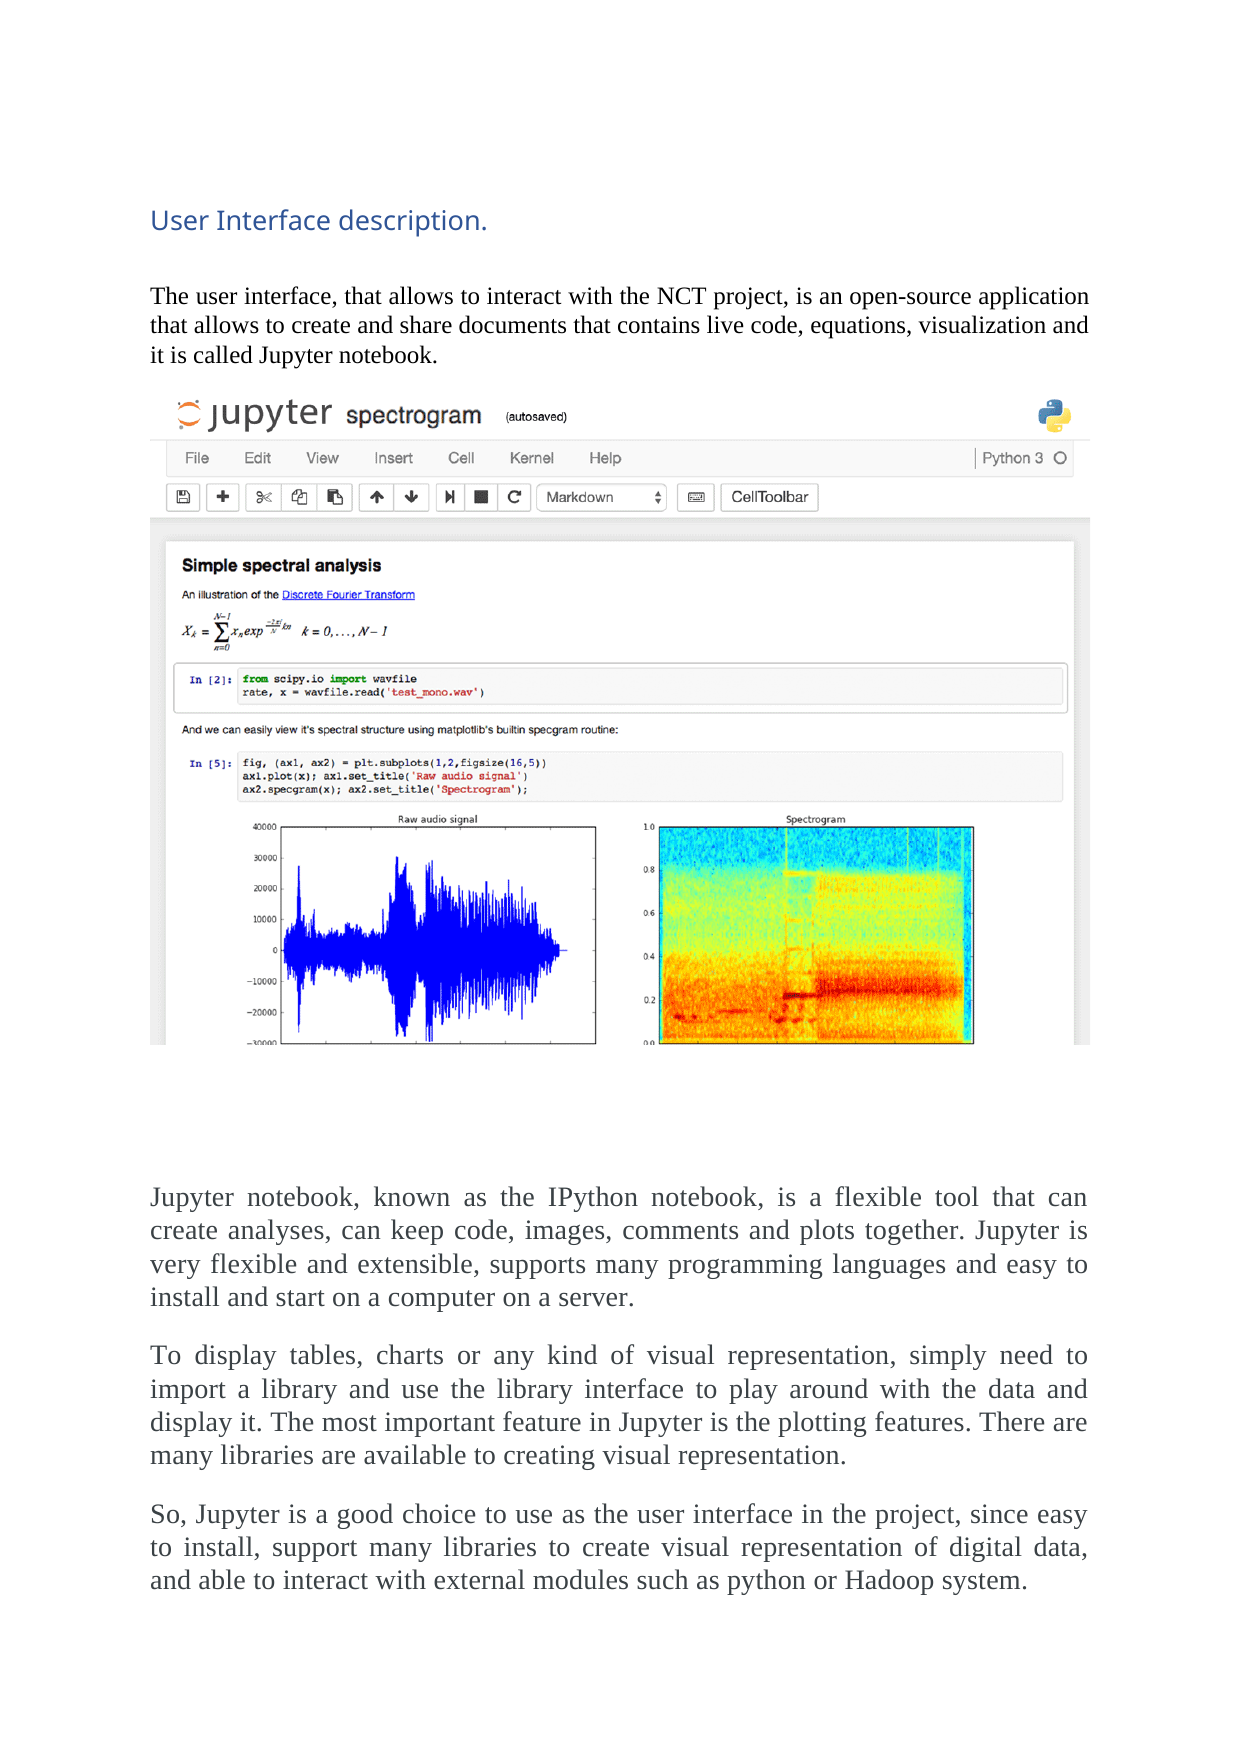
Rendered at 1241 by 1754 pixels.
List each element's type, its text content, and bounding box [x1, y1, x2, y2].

subtitle User Interface description. [150, 201, 1090, 238]
text The user interface, that allows to interact with the NCT project, is an open-source application that allows to create and share documents that contains live code, equations, visualization and it is called Jupyter notebook. Figure 10 [150, 281, 1090, 369]
text So, Jupyter is a good choice to use as the user interface in the project, since easy to install, support many libraries to create visual representation of digital data, and able to interact with external modules such as python or Hadoop system. [150, 1497, 1090, 1596]
text Figure 10: User interface (Devlin, 2016) [150, 1071, 1090, 1099]
text To display tables, charts or any kind of visual representation, simply need to import a library and use the library interface to play around with the data and display it. The most important feature in Jupyter is the plotting features. There are many libraries are available to creating visual representation. [150, 1338, 1090, 1471]
text Jupyter notebook, known as the IPython notebook, is a flexible tool that can create analyses, can keep code, images, comments and plots together. Jupyter is very flexible and extensible, supports many programming languages and easy to install and start on a computer on a server. [150, 1180, 1090, 1312]
